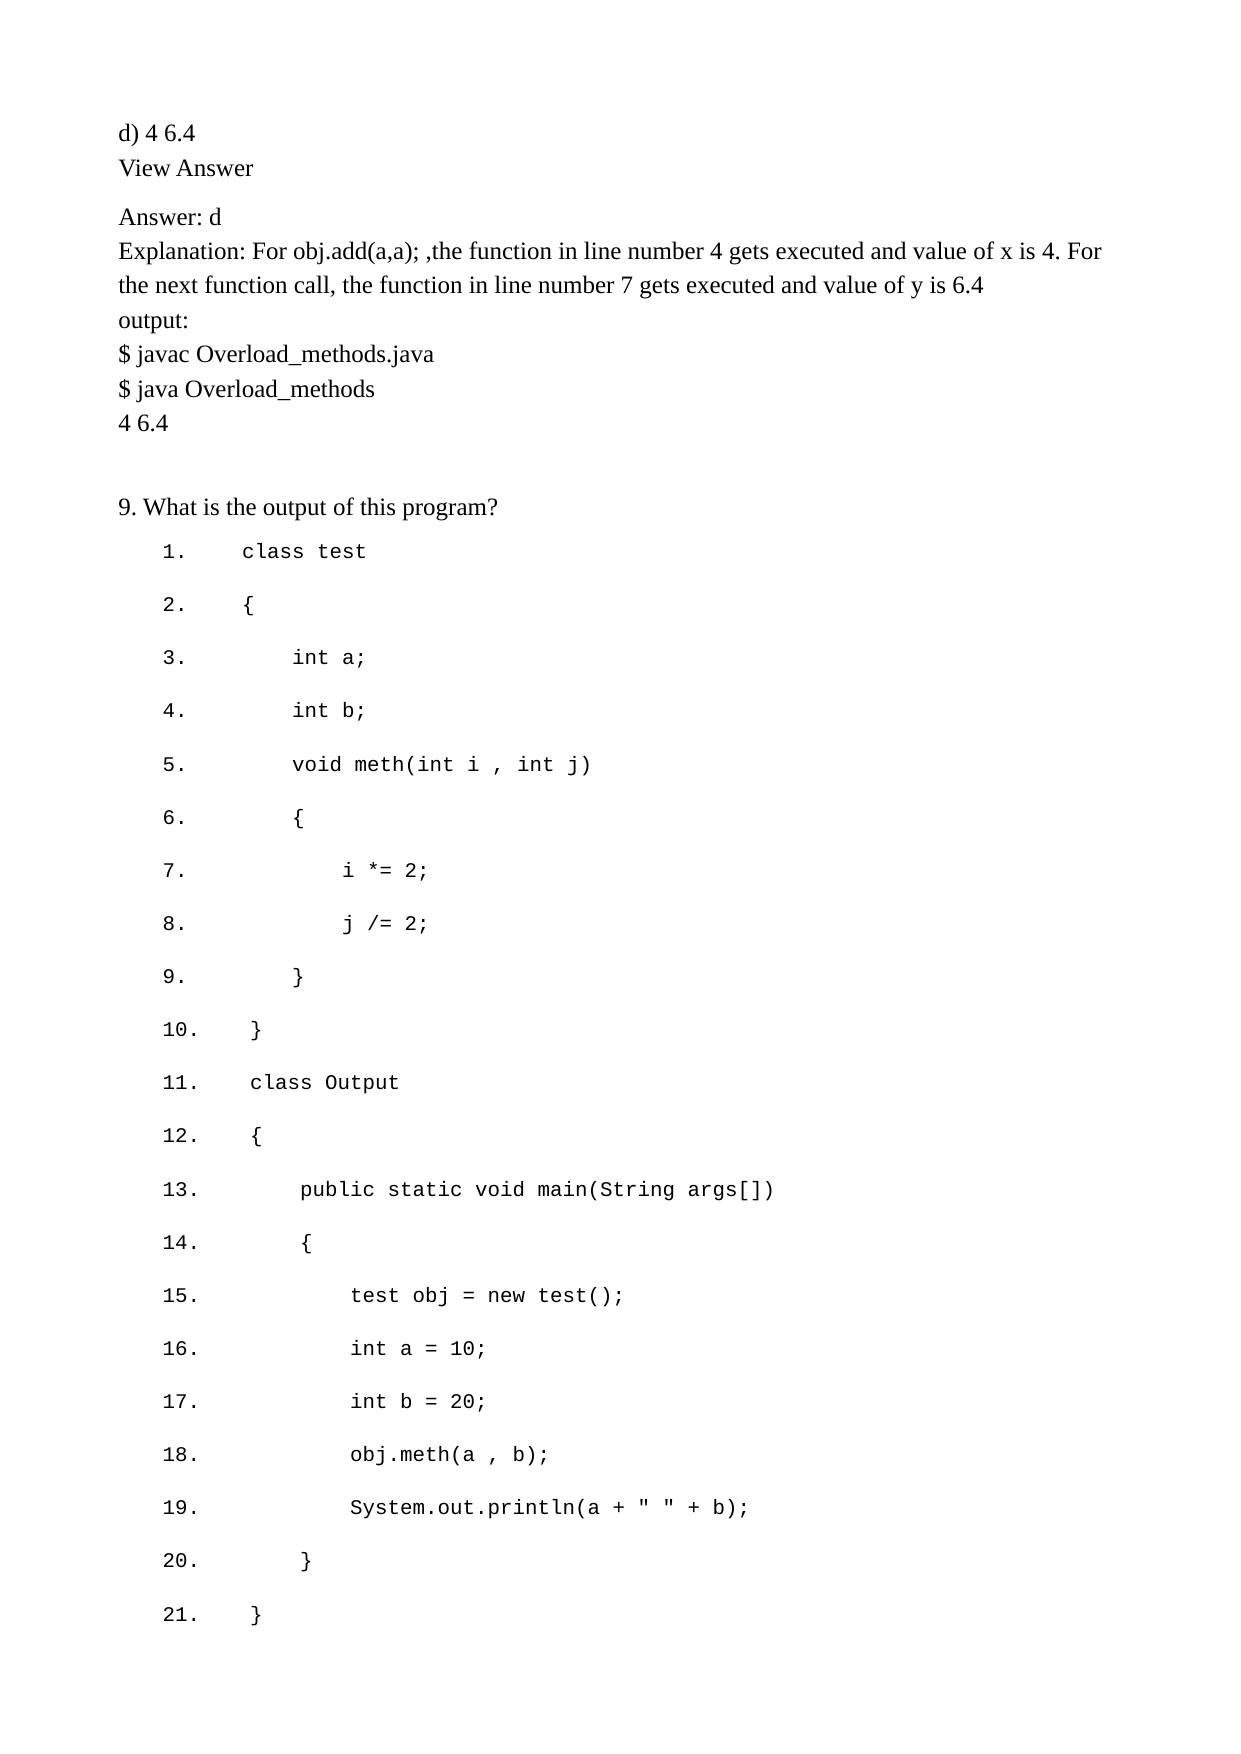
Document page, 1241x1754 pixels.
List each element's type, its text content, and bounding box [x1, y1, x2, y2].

list void meth(int i , int j) [162, 754, 1122, 777]
list obj.meth(a , b); [162, 1444, 1122, 1468]
list { [162, 1126, 1122, 1149]
list System.out.println(a + " " + b); [162, 1497, 1122, 1521]
text Answer: d Explanation: For obj.add(a,a); ,the function in line number 4 gets executed and value of x is 4. For the next function call, the function in line number 7 gets executed and value of y is 6.4 output: $ javac Overload_methods.java $ java Overload_methods 4 6.4 [118, 202, 1122, 472]
text 9. What is the output of this program? [118, 492, 1122, 521]
list { [162, 807, 1122, 830]
list } [162, 966, 1122, 990]
list { [162, 594, 1122, 618]
list } [162, 1551, 1122, 1574]
list int b; [162, 701, 1122, 724]
list class test [162, 541, 1122, 565]
text d) 4 6.4 View Answer [118, 118, 1122, 181]
list } [162, 1019, 1122, 1043]
list int a; [162, 647, 1122, 671]
list public static void main(String args[]) [162, 1179, 1122, 1202]
list test obj = new test(); [162, 1285, 1122, 1308]
list j /= 2; [162, 913, 1122, 937]
list class Output [162, 1072, 1122, 1096]
list } [162, 1604, 1122, 1627]
list { [162, 1232, 1122, 1255]
list int b = 20; [162, 1391, 1122, 1415]
list i *= 2; [162, 860, 1122, 883]
list int a = 10; [162, 1338, 1122, 1362]
